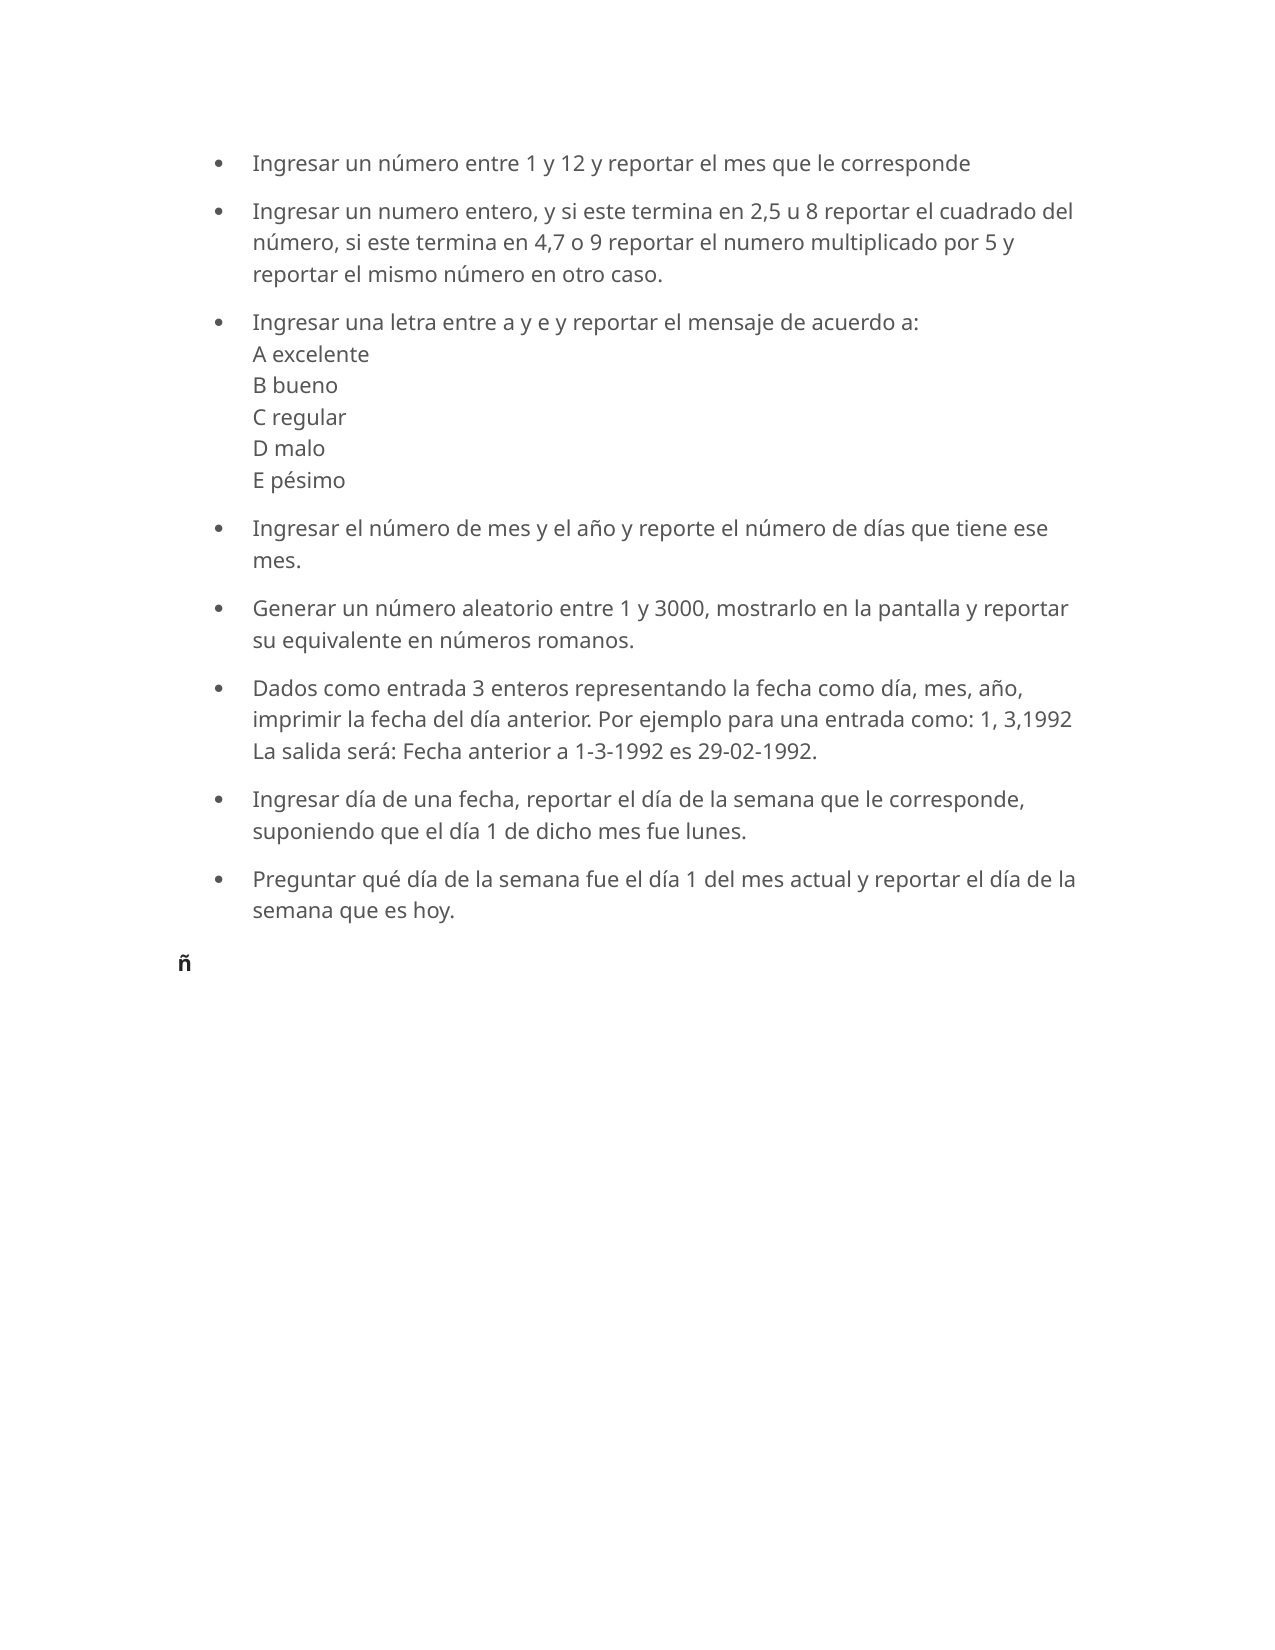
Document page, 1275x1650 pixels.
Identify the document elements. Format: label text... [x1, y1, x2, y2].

list Dados como entrada 3 enteros representando la fecha como día, mes, año, imprimir la fecha del día anterior. Por ejemplo para una entrada como: 1, 3,1992 La salida será: Fecha anterior a 1-3-1992 es 29-02-1992. [215, 673, 1098, 766]
text ñ [177, 944, 1098, 978]
list Preguntar qué día de la semana fue el día 1 del mes actual y reportar el día de la semana que es hoy. [215, 864, 1098, 925]
list Ingresar una letra entre a y e y reportar el mensaje de acuerdo a: A excelente B bueno C regular D malo E pésimo [215, 307, 1098, 495]
list Ingresar día de una fecha, reportar el día de la semana que le corresponde, suponiendo que el día 1 de dicho mes fue lunes. [215, 784, 1098, 846]
list Ingresar un numero entero, y si este termina en 2,5 u 8 reportar el cuadrado del número, si este termina en 4,7 o 9 reportar el numero multiplicado por 5 y reportar el mismo número en otro caso. [215, 196, 1098, 289]
list Ingresar el número de mes y el año y reporte el número de días que tiene ese mes. [215, 513, 1098, 574]
list Generar un número aleatorio entre 1 y 3000, mostrarlo en la pantalla y reportar su equivalente en números romanos. [215, 593, 1098, 654]
list Ingresar un número entre 1 y 12 y reportar el mes que le corresponde [215, 148, 1098, 177]
